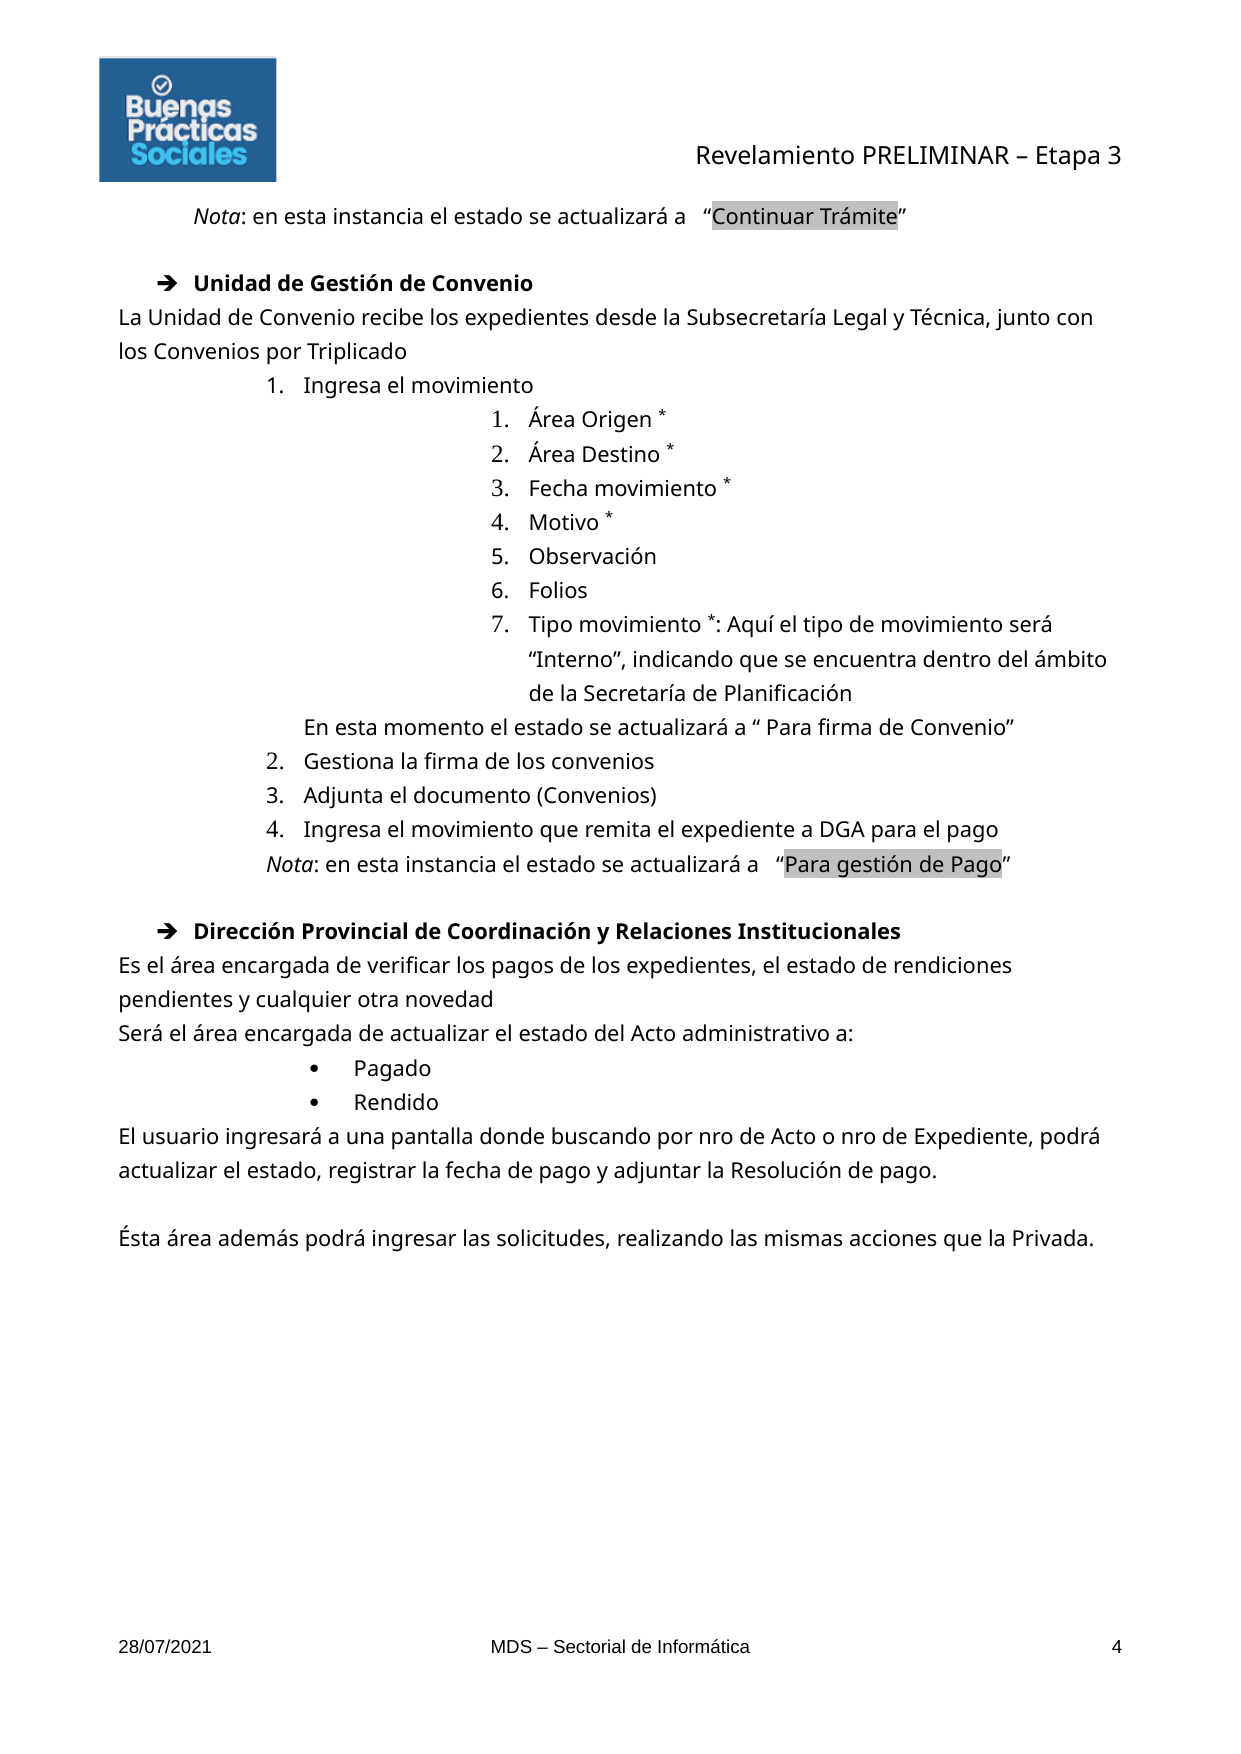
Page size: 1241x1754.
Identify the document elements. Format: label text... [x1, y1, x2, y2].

list Rendido [310, 1087, 1122, 1116]
text Ésta área además podrá ingresar las solicitudes, realizando las mismas acciones que la Privada. [118, 1223, 1122, 1253]
list Gestiona la firma de los convenios [266, 746, 1122, 776]
list Área Origen * [491, 404, 1122, 434]
list Folios [491, 575, 1122, 605]
list Unidad de Gestión de Convenio [156, 268, 1122, 298]
text Nota: en esta instancia el estado se actualizará a “Continuar Trámite” [193, 201, 1122, 230]
list Adjunta el documento (Convenios) [266, 780, 1122, 810]
list Ingresa el movimiento que remita el expediente a DGA para el pago [266, 814, 1122, 844]
list Fecha movimiento * [491, 473, 1122, 503]
text Es el área encargada de verificar los pagos de los expedientes, el estado de rendiciones pendientes y cualquier otra novedad [118, 950, 1122, 1014]
text La Unidad de Convenio recibe los expedientes desde la Subsecretaría Legal y Técnica, junto con los Convenios por Triplicado [118, 302, 1122, 366]
list Dirección Provincial de Coordinación y Relaciones Institucionales [156, 916, 1122, 946]
text Será el área encargada de actualizar el estado del Acto administrativo a: [118, 1018, 1122, 1048]
text Nota: en esta instancia el estado se actualizará a “Para gestión de Pago” [266, 849, 1122, 878]
list Motivo * [491, 507, 1122, 537]
list Ingresa el movimiento [266, 370, 1122, 400]
list Observación [491, 541, 1122, 571]
text El usuario ingresará a una pantalla donde buscando por nro de Acto o nro de Expediente, podrá actualizar el estado, registrar la fecha de pago y adjuntar la Resolución de pago. [118, 1121, 1122, 1185]
list Pagado [310, 1052, 1122, 1082]
list Área Destino * [491, 439, 1122, 468]
text En esta momento el estado se actualizará a “ Para firma de Convenio” [303, 712, 1122, 742]
list Tipo movimiento *: Aquí el tipo de movimiento será “Interno”, indicando que se encuentra dentro del ámbito de la Secretaría de Planificación [491, 609, 1122, 708]
